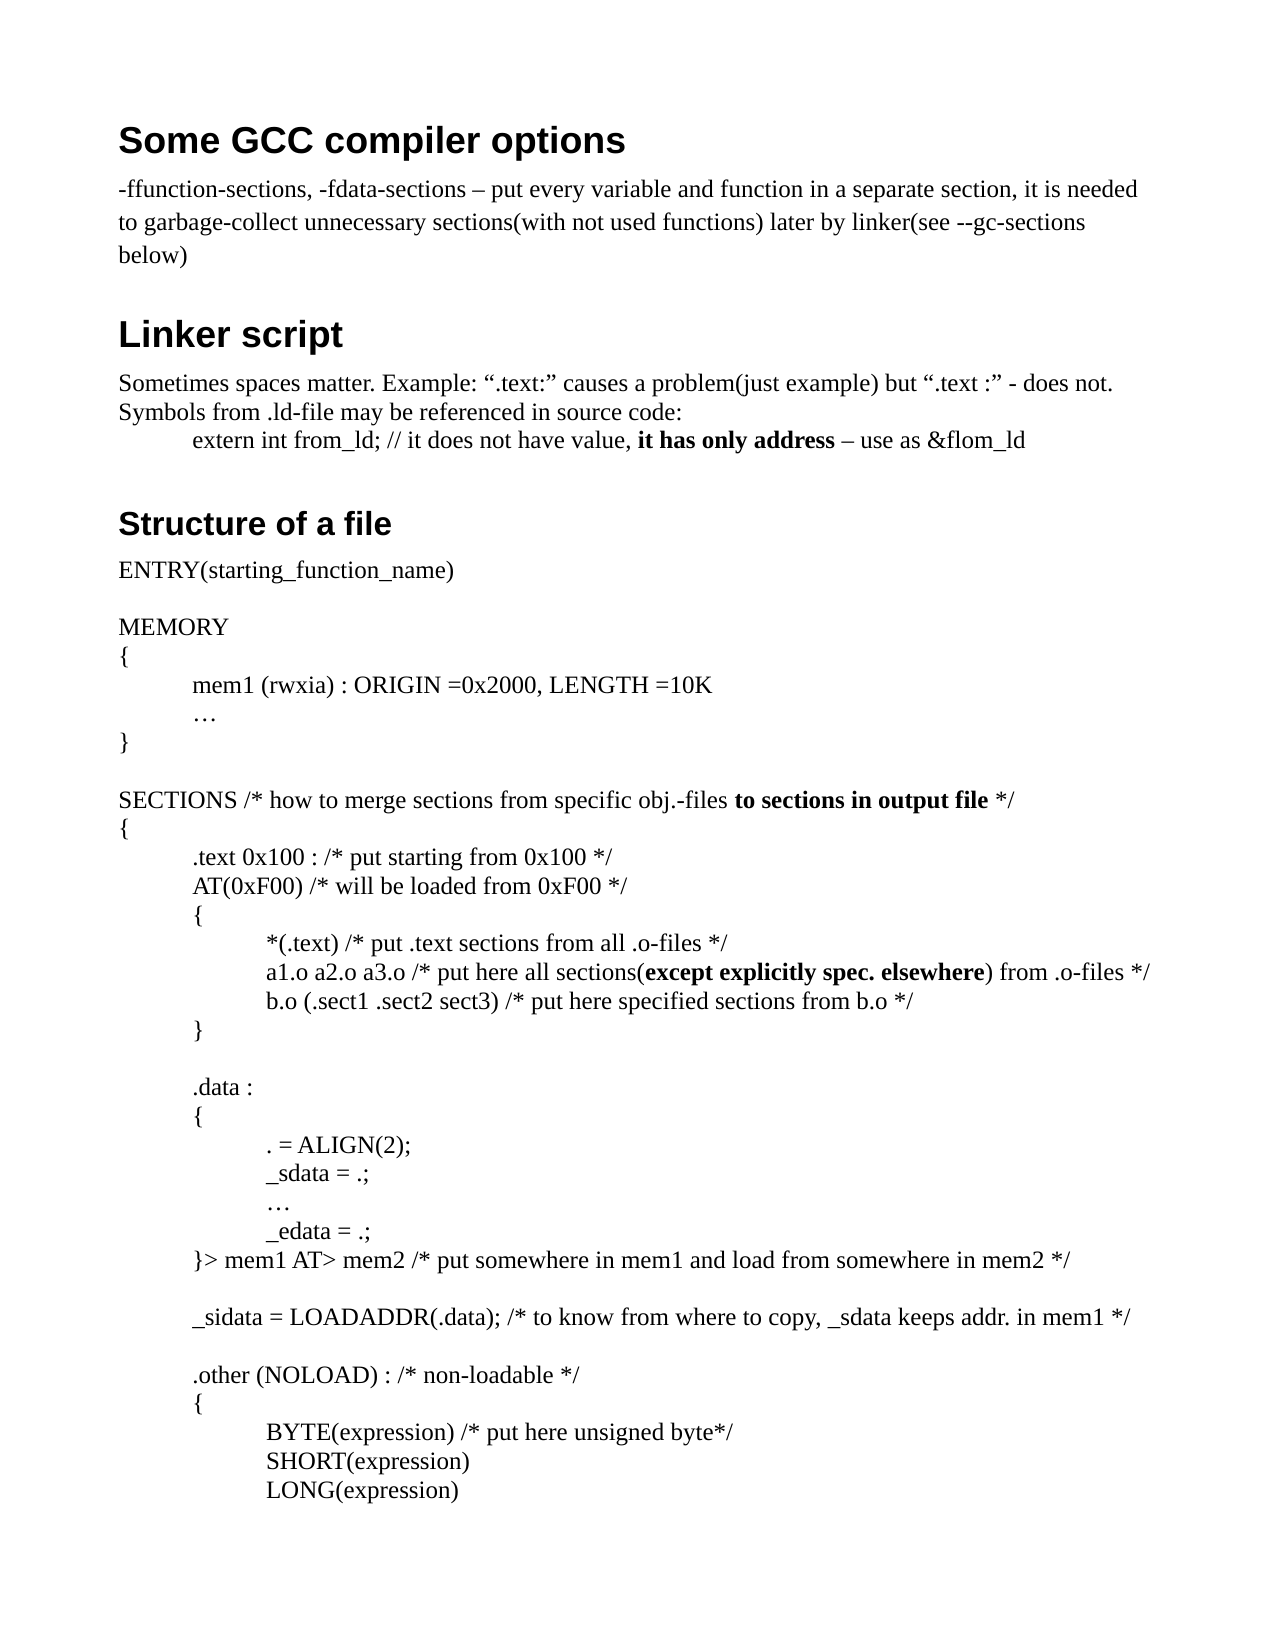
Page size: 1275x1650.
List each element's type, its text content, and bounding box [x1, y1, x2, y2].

text . = ALIGN(2); [118, 1130, 1157, 1158]
text LONG(expression) [118, 1475, 1157, 1503]
text AT(0xF00) /* will be loaded from 0xF00 */ [118, 871, 1157, 900]
text _sdata = .; [118, 1158, 1157, 1187]
text SECTIONS /* how to merge sections from specific obj.-files to sections in output file */ [118, 785, 1157, 813]
text } [118, 1015, 1157, 1043]
text { [118, 813, 1157, 842]
text { [118, 1388, 1157, 1417]
subtitle Some GCC compiler options [118, 118, 1157, 161]
text SHORT(expression) [118, 1446, 1157, 1475]
text a1.o a2.o a3.o /* put here all sections(except explicitly spec. elsewhere) from .o-files */ [118, 957, 1157, 986]
text _sidata = LOADADDR(.data); /* to know from where to copy, _sdata keeps addr. in mem1 */ [118, 1302, 1157, 1331]
text BYTE(expression) /* put here unsigned byte*/ [118, 1417, 1157, 1446]
text -ffunction-sections, -fdata-sections – put every variable and function in a separate section, it is needed to garbage-collect unnecessary sections(with not used functions) later by linker(see --gc-sections below) [118, 174, 1157, 268]
text .data : [118, 1072, 1157, 1101]
text .text 0x100 : /* put starting from 0x100 */ [118, 842, 1157, 871]
text *(.text) /* put .text sections from all .o-files */ [118, 928, 1157, 957]
text { [118, 641, 1157, 670]
text { [118, 900, 1157, 928]
text _edata = .; [118, 1216, 1157, 1245]
text … [118, 1187, 1157, 1216]
text mem1 (rwxia) : ORIGIN =0x2000, LENGTH =10K [118, 670, 1157, 698]
text MEMORY [118, 612, 1157, 641]
subtitle Linker script [118, 312, 1157, 356]
text Sometimes spaces matter. Example: “.text:” causes a problem(just example) but “.text :” - does not. [118, 368, 1157, 397]
text ENTRY(starting_function_name) [118, 555, 1157, 583]
subtitle Structure of a file [118, 504, 1157, 542]
text extern int from_ld; // it does not have value, it has only address – use as &flom_ld [118, 426, 1157, 454]
text { [118, 1101, 1157, 1130]
text } [118, 727, 1157, 756]
text }> mem1 AT> mem2 /* put somewhere in mem1 and load from somewhere in mem2 */ [118, 1245, 1157, 1273]
text .other (NOLOAD) : /* non-loadable */ [118, 1360, 1157, 1388]
text b.o (.sect1 .sect2 sect3) /* put here specified sections from b.o */ [118, 986, 1157, 1015]
text … [118, 698, 1157, 727]
text Symbols from .ld-file may be referenced in source code: [118, 397, 1157, 426]
